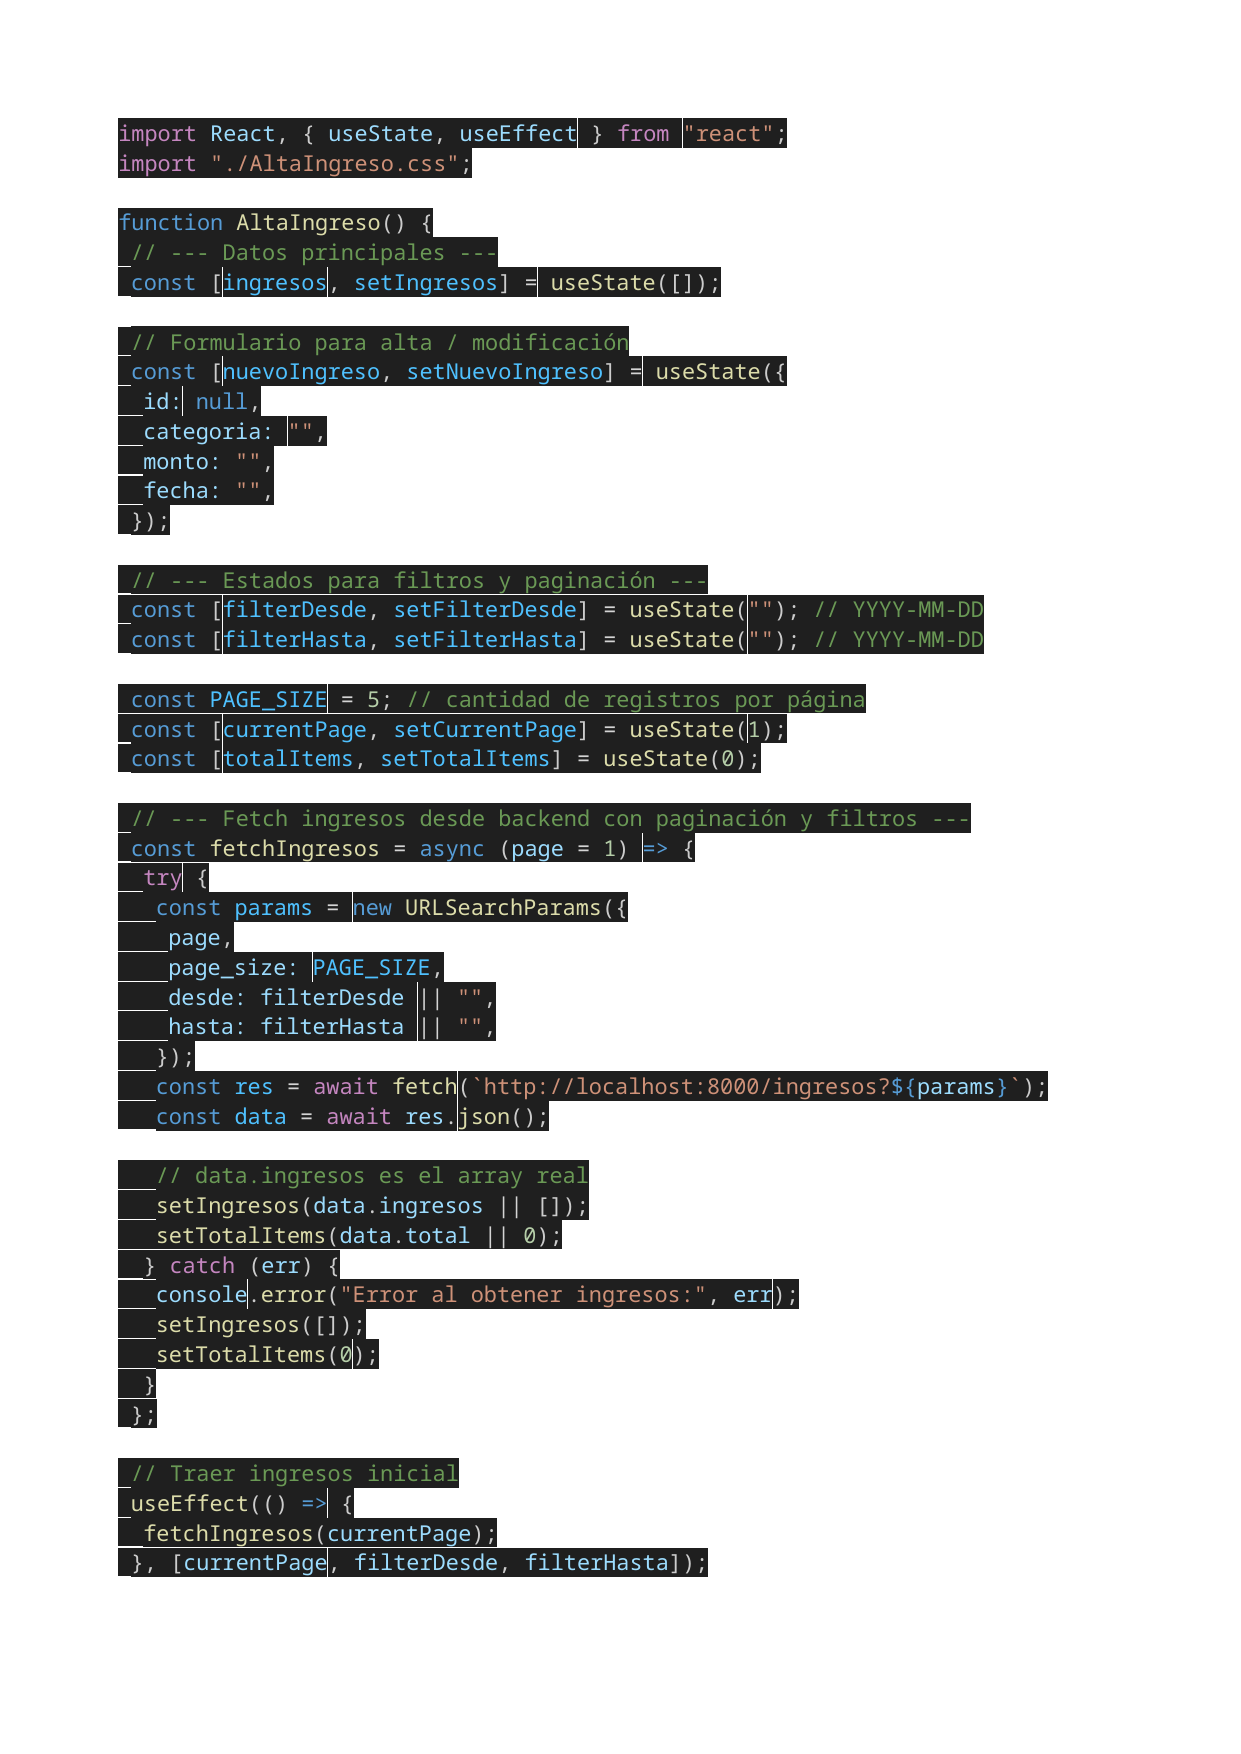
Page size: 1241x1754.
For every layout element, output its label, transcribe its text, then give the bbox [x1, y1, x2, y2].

text const [ingresos, setIngresos] = useState([]); [118, 267, 1122, 297]
text const [nuevoIngreso, setNuevoIngreso] = useState({ [118, 356, 1122, 386]
text setTotalItems(0); [118, 1339, 1122, 1369]
text const [filterHasta, setFilterHasta] = useState(""); // YYYY-MM-DD [118, 624, 1122, 654]
text // --- Estados para filtros y paginación --- [118, 565, 1122, 594]
text try { [118, 862, 1122, 892]
text hasta: filterHasta || "", [118, 1011, 1122, 1041]
text setIngresos(data.ingresos || []); [118, 1190, 1122, 1220]
text const [currentPage, setCurrentPage] = useState(1); [118, 713, 1122, 743]
text const res = await fetch(`http://localhost:8000/ingresos?${params}`); [118, 1071, 1122, 1101]
text page_size: PAGE_SIZE, [118, 952, 1122, 982]
text const PAGE_SIZE = 5; // cantidad de registros por página [118, 684, 1122, 713]
text // Formulario para alta / modificación [118, 326, 1122, 356]
text } [118, 1369, 1122, 1398]
text import React, { useState, useEffect } from "react"; [118, 118, 1122, 148]
text } catch (err) { [118, 1249, 1122, 1279]
text // data.ingresos es el array real [118, 1160, 1122, 1190]
text categoria: "", [118, 416, 1122, 446]
text const params = new URLSearchParams({ [118, 892, 1122, 922]
text }); [118, 1041, 1122, 1071]
text fetchIngresos(currentPage); [118, 1518, 1122, 1547]
text id: null, [118, 386, 1122, 416]
text desde: filterDesde || "", [118, 982, 1122, 1011]
text // --- Fetch ingresos desde backend con paginación y filtros --- [118, 803, 1122, 833]
text setIngresos([]); [118, 1309, 1122, 1339]
text setTotalItems(data.total || 0); [118, 1220, 1122, 1249]
text const [totalItems, setTotalItems] = useState(0); [118, 743, 1122, 773]
text const fetchIngresos = async (page = 1) => { [118, 833, 1122, 862]
text useEffect(() => { [118, 1488, 1122, 1518]
text const [filterDesde, setFilterDesde] = useState(""); // YYYY-MM-DD [118, 594, 1122, 624]
text }, [currentPage, filterDesde, filterHasta]); [118, 1547, 1122, 1577]
text // Traer ingresos inicial [118, 1458, 1122, 1488]
text }; [118, 1398, 1122, 1428]
text page, [118, 922, 1122, 952]
text fecha: "", [118, 475, 1122, 505]
text console.error("Error al obtener ingresos:", err); [118, 1279, 1122, 1309]
text // --- Datos principales --- [118, 237, 1122, 267]
text monto: "", [118, 446, 1122, 475]
text const data = await res.json(); [118, 1101, 1122, 1131]
text import "./AltaIngreso.css"; [118, 148, 1122, 178]
text }); [118, 505, 1122, 535]
text function AltaIngreso() { [118, 207, 1122, 237]
